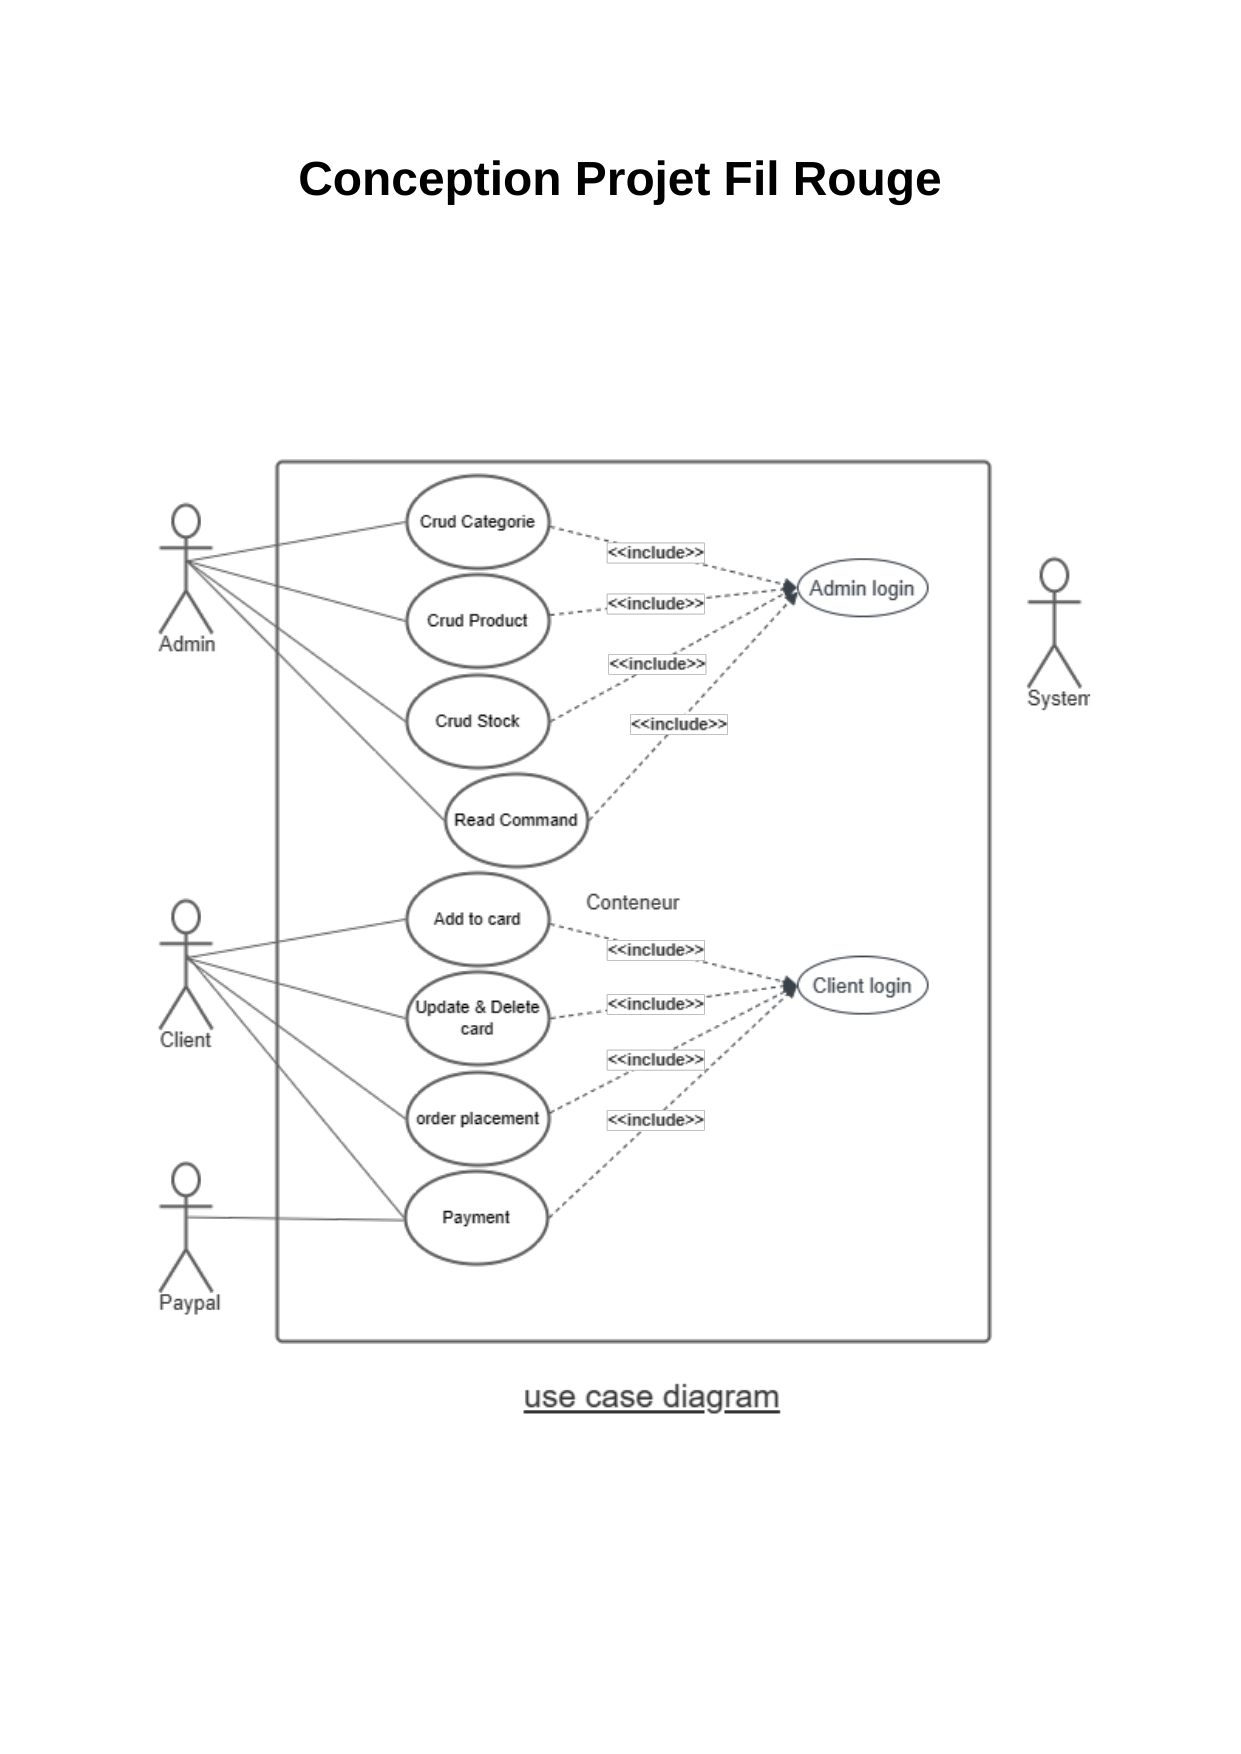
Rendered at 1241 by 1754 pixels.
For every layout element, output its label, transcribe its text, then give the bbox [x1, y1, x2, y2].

picture [150, 452, 1091, 1426]
text Conception Projet Fil Rouge [150, 150, 1090, 205]
